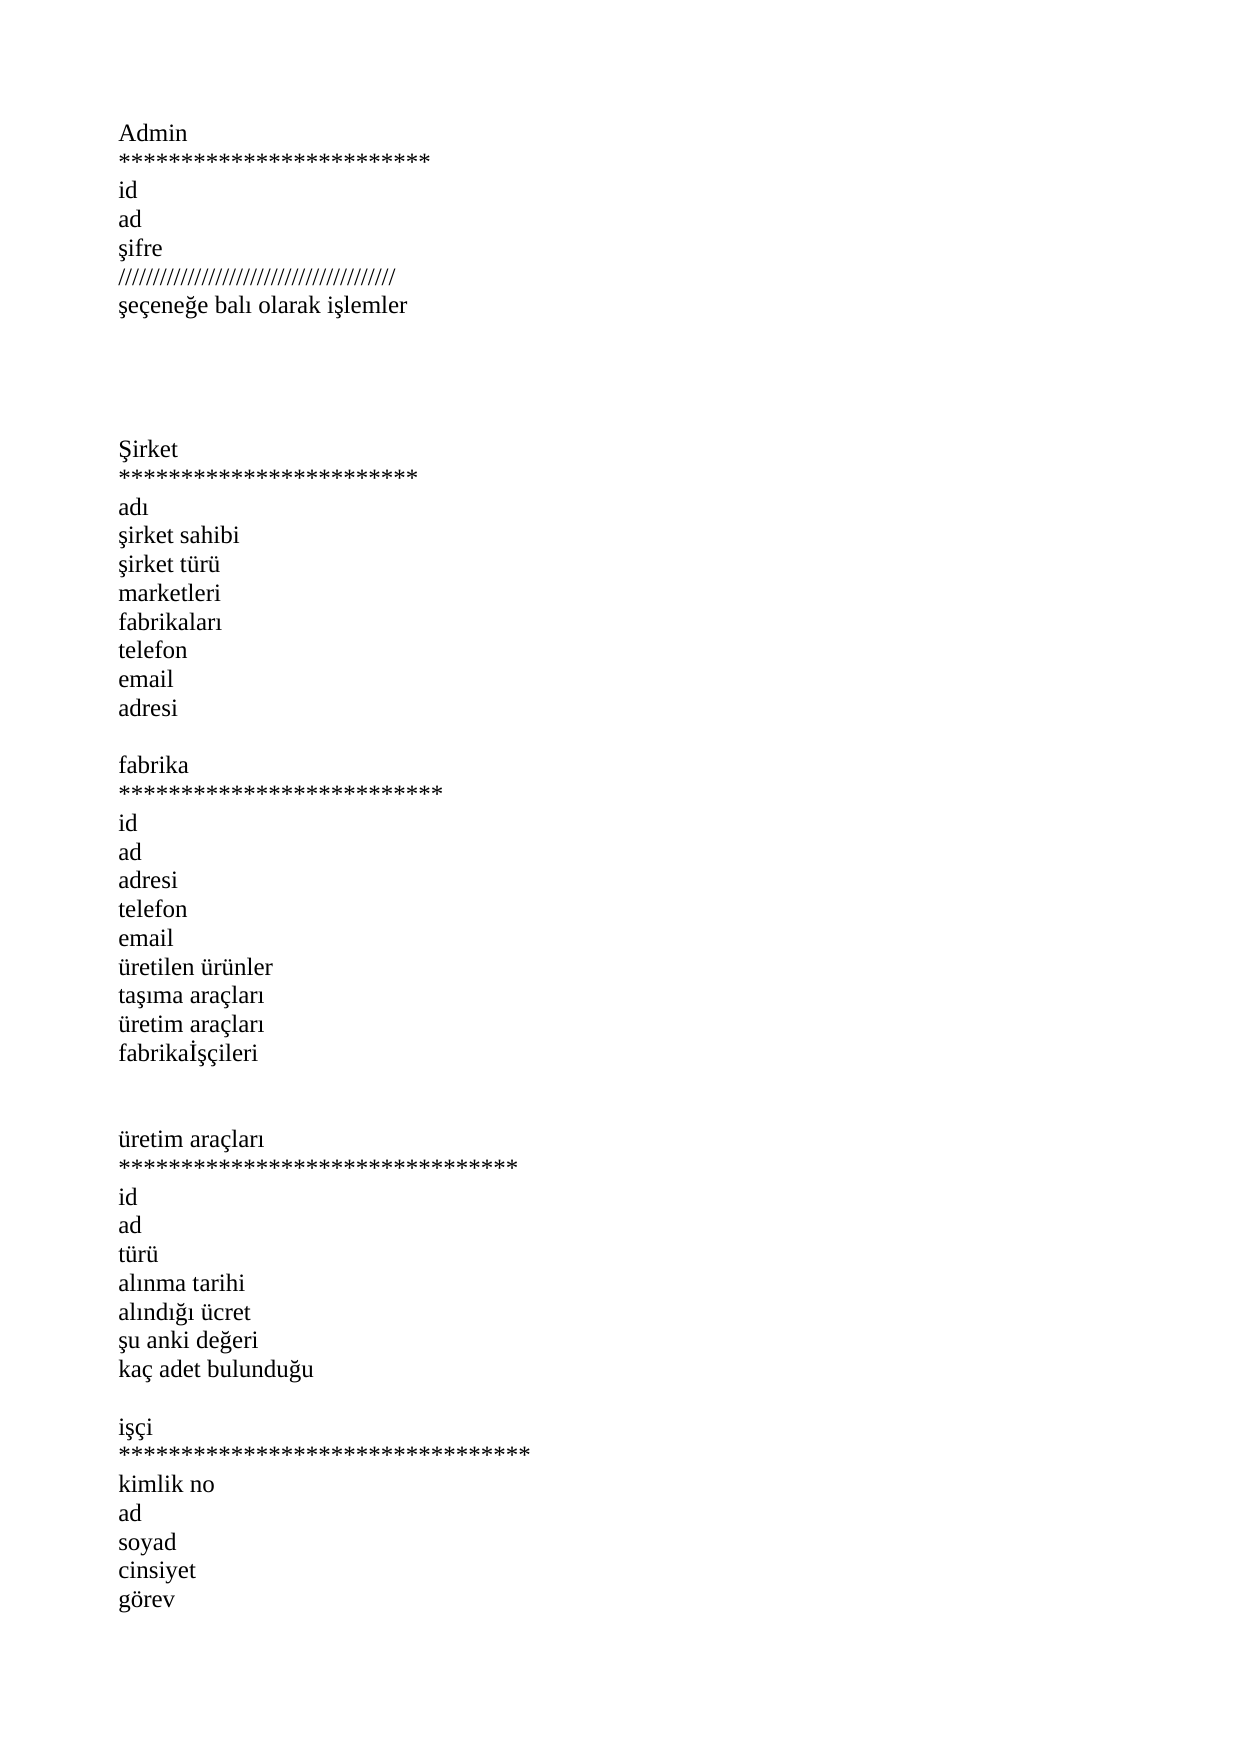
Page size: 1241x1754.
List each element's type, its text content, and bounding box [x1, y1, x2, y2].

text ad [118, 837, 1122, 866]
text işçi [118, 1412, 1122, 1441]
text ad [118, 1498, 1122, 1527]
text id [118, 808, 1122, 837]
text alındığı ücret [118, 1297, 1122, 1326]
text şu anki değeri [118, 1326, 1122, 1354]
text şifre [118, 233, 1122, 262]
text üretim araçları [118, 1009, 1122, 1038]
text adresi [118, 693, 1122, 722]
text kimlik no [118, 1469, 1122, 1498]
text üretilen ürünler [118, 952, 1122, 981]
text adresi [118, 866, 1122, 894]
text marketleri [118, 578, 1122, 607]
text soyad [118, 1527, 1122, 1556]
text kaç adet bulunduğu [118, 1354, 1122, 1383]
text Admin [118, 118, 1122, 147]
text fabrika [118, 751, 1122, 779]
text görev [118, 1584, 1122, 1613]
text id [118, 176, 1122, 204]
text ********************************* [118, 1441, 1122, 1469]
text ************************* [118, 147, 1122, 176]
text cinsiyet [118, 1556, 1122, 1584]
text Şirket [118, 434, 1122, 463]
text şirket türü [118, 549, 1122, 578]
text id [118, 1182, 1122, 1211]
text ad [118, 1211, 1122, 1239]
text ad [118, 204, 1122, 233]
text email [118, 664, 1122, 693]
text fabrikaİşçileri [118, 1038, 1122, 1067]
text ************************** [118, 779, 1122, 808]
text şeçeneğe balı olarak işlemler [118, 291, 1122, 319]
text ************************ [118, 463, 1122, 492]
text şirket sahibi [118, 521, 1122, 549]
text türü [118, 1239, 1122, 1268]
text üretim araçları [118, 1124, 1122, 1153]
text alınma tarihi [118, 1268, 1122, 1297]
text telefon [118, 894, 1122, 923]
text ******************************** [118, 1153, 1122, 1182]
text email [118, 923, 1122, 952]
text adı [118, 492, 1122, 521]
text //////////////////////////////////////// [118, 262, 1122, 291]
text fabrikaları [118, 607, 1122, 636]
text taşıma araçları [118, 981, 1122, 1009]
text telefon [118, 636, 1122, 664]
